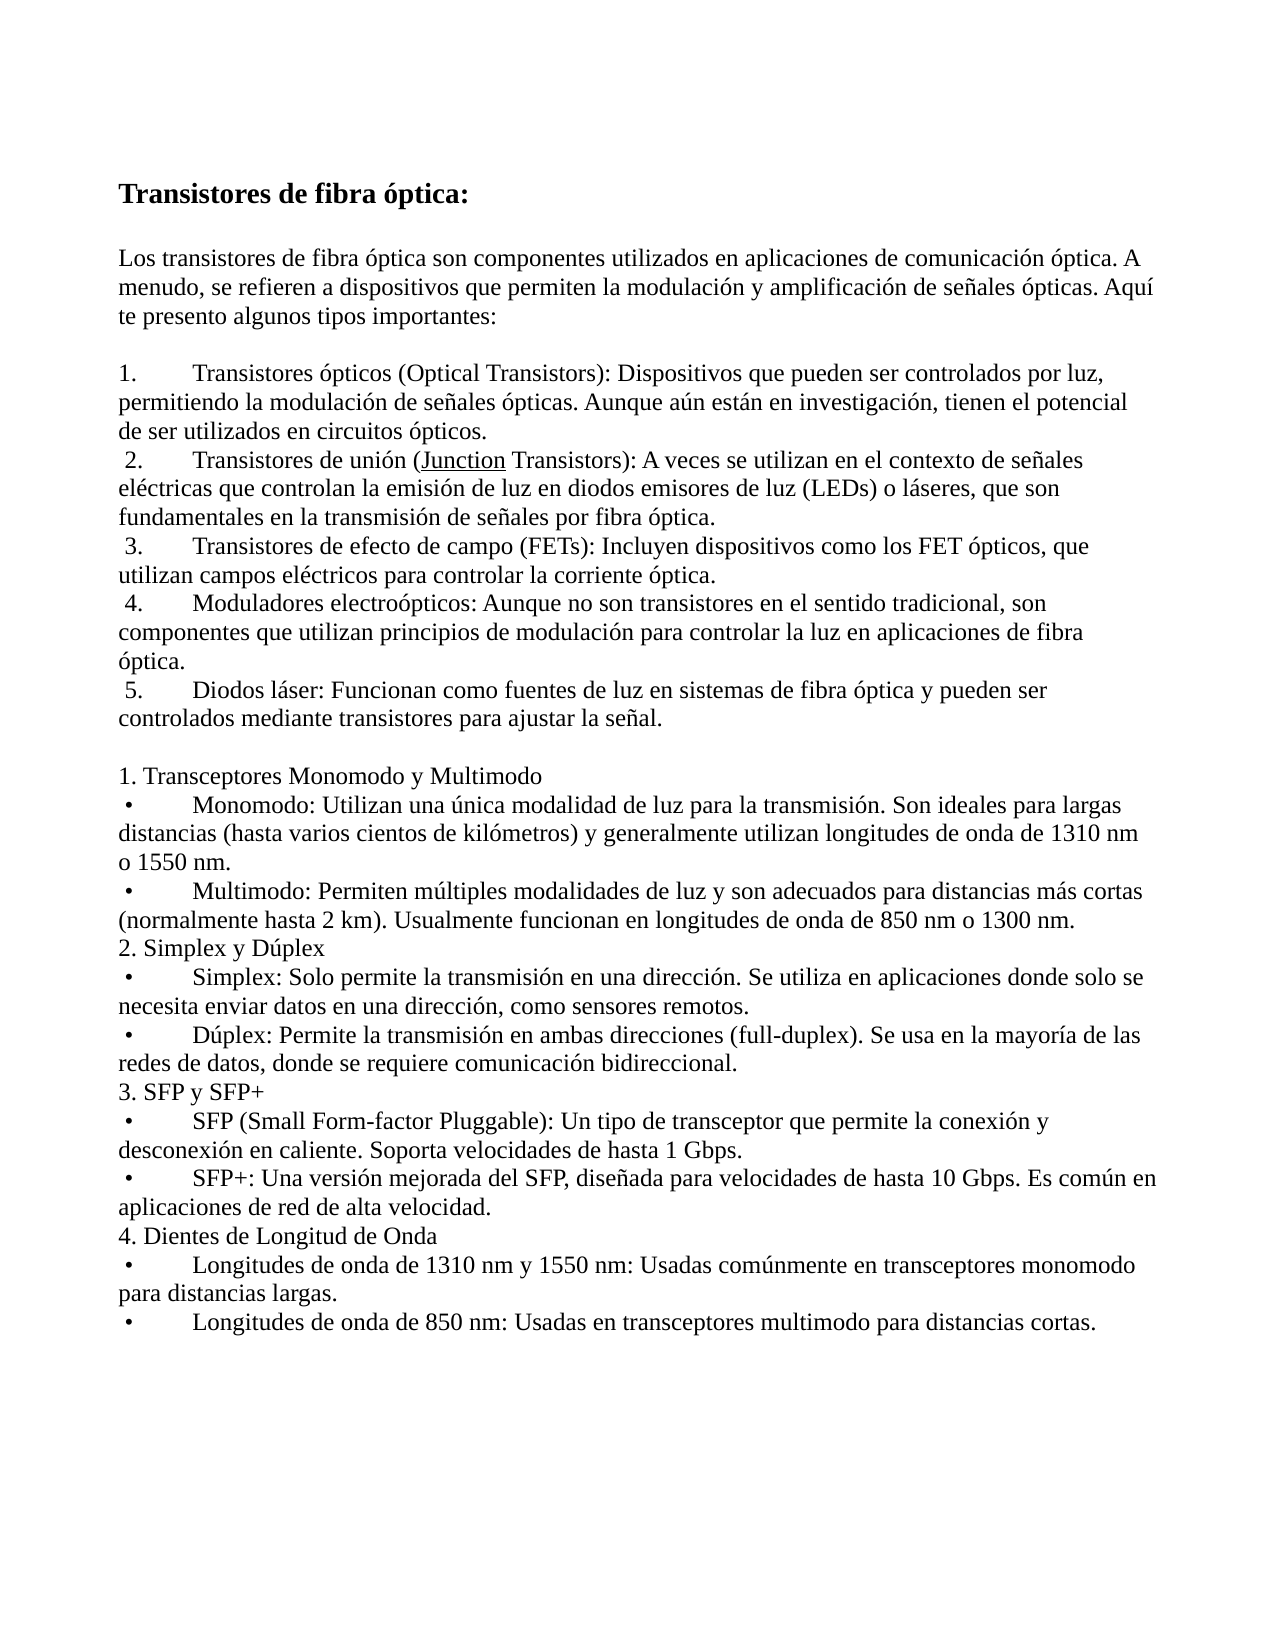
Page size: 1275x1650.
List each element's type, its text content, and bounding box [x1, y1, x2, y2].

text Transistores de fibra óptica: [118, 176, 1157, 210]
text 1. Transistores ópticos (Optical Transistors): Dispositivos que pueden ser controlados por luz, permitiendo la modulación de señales ópticas. Aunque aún están en investigación, tienen el potencial de ser utilizados en circuitos ópticos. 2. Transistores de unión (Junction Transistors): A veces se utilizan en el contexto de señales eléctricas que controlan la emisión de luz en diodos emisores de luz (LEDs) o láseres, que son fundamentales en la transmisión de señales por fibra óptica. 3. Transistores de efecto de campo (FETs): Incluyen dispositivos como los FET ópticos, que utilizan campos eléctricos para controlar la corriente óptica. 4. Moduladores electroópticos: Aunque no son transistores en el sentido tradicional, son componentes que utilizan principios de modulación para controlar la luz en aplicaciones de fibra óptica. 5. Diodos láser: Funcionan como fuentes de luz en sistemas de fibra óptica y pueden ser controlados mediante transistores para ajustar la señal. 1. Transceptores Monomodo y Multimodo • Monomodo: Utilizan una única modalidad de luz para la transmisión. Son ideales para largas distancias (hasta varios cientos de kilómetros) y generalmente utilizan longitudes de onda de 1310 nm o 1550 nm. • Multimodo: Permiten múltiples modalidades de luz y son adecuados para distancias más cortas (normalmente hasta 2 km). Usualmente funcionan en longitudes de onda de 850 nm o 1300 nm. 2. Simplex y Dúplex • Simplex: Solo permite la transmisión en una dirección. Se utiliza en aplicaciones donde solo se necesita enviar datos en una dirección, como sensores remotos. • Dúplex: Permite la transmisión en ambas direcciones (full-duplex). Se usa en la mayoría de las redes de datos, donde se requiere comunicación bidireccional. 3. SFP y SFP+ • SFP (Small Form-factor Pluggable): Un tipo de transceptor que permite la conexión y desconexión en caliente. Soporta velocidades de hasta 1 Gbps. • SFP+: Una versión mejorada del SFP, diseñada para velocidades de hasta 10 Gbps. Es común en aplicaciones de red de alta velocidad. 4. Dientes de Longitud de Onda • Longitudes de onda de 1310 nm y 1550 nm: Usadas comúnmente en transceptores monomodo para distancias largas. • Longitudes de onda de 850 nm: Usadas en transceptores multimodo para distancias cortas. [118, 358, 1157, 1336]
text Los transistores de fibra óptica son componentes utilizados en aplicaciones de comunicación óptica. A menudo, se refieren a dispositivos que permiten la modulación y amplificación de señales ópticas. Aquí te presento algunos tipos importantes: [118, 243, 1157, 330]
